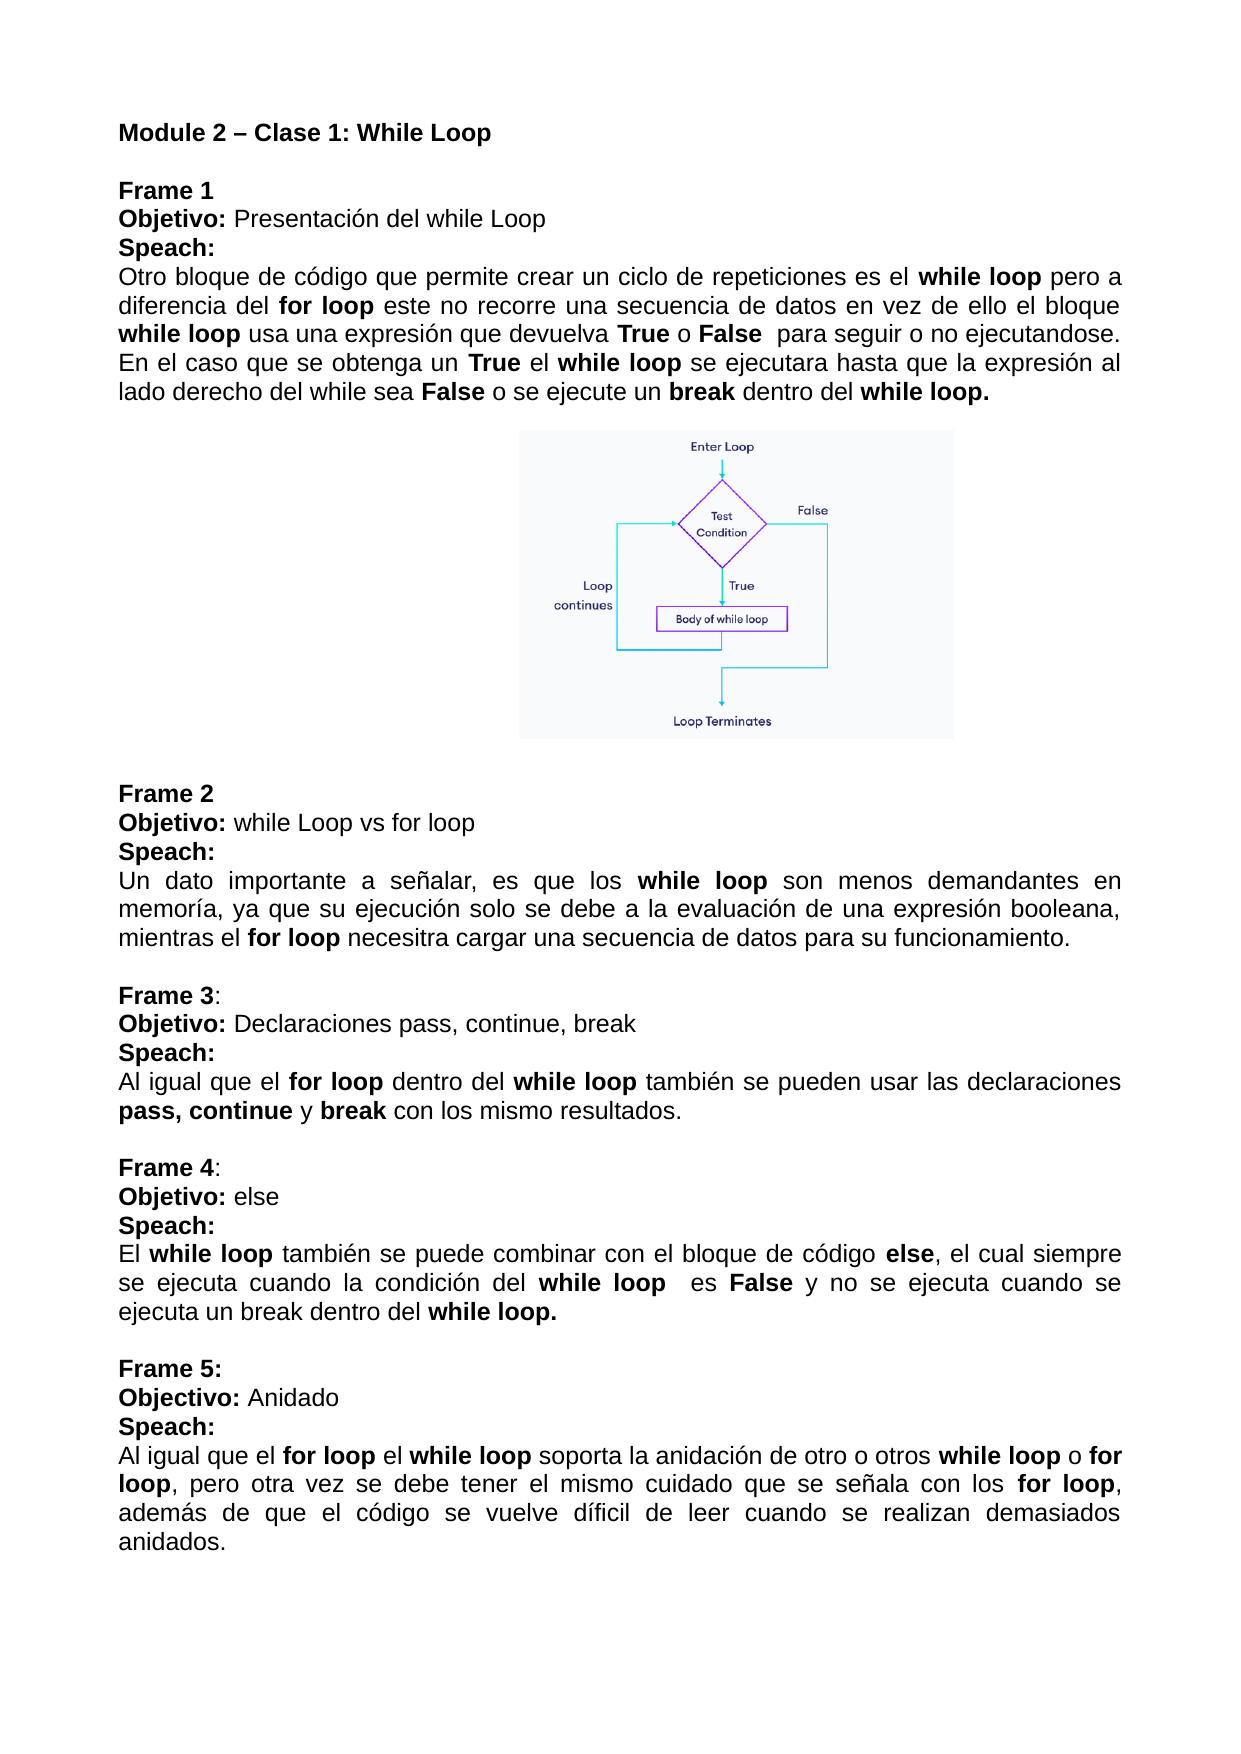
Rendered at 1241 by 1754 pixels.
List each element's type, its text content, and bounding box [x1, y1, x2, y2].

text Objetivo: while Loop vs for loop [118, 808, 1122, 837]
text Al igual que el for loop dentro del while loop también se pueden usar las declaraciones pass, continue y break con los mismo resultados. [118, 1067, 1122, 1124]
text Speach: [118, 837, 1122, 866]
text Objectivo: Anidado [118, 1383, 1122, 1412]
text Frame 3: [118, 981, 1122, 1009]
text Objetivo: else [118, 1182, 1122, 1211]
text Frame 5: [118, 1354, 1122, 1383]
text Speach: [118, 1038, 1122, 1067]
text Frame 2 [118, 779, 1122, 808]
text Speach: [118, 1211, 1122, 1239]
text Un dato importante a señalar, es que los while loop son menos demandantes en memoría, ya que su ejecución solo se debe a la evaluación de una expresión booleana, mientras el for loop necesitra cargar una secuencia de datos para su funcionamiento. [118, 866, 1122, 952]
text Speach: [118, 233, 1122, 262]
text Frame 1 [118, 176, 1122, 204]
text Al igual que el for loop el while loop soporta la anidación de otro o otros while loop o for loop, pero otra vez se debe tener el mismo cuidado que se señala con los for loop, además de que el código se vuelve díficil de leer cuando se realizan demasiados anidados. [118, 1441, 1122, 1556]
text El while loop también se puede combinar con el bloque de código else, el cual siempre se ejecuta cuando la condición del while loop es False y no se ejecuta cuando se ejecuta un break dentro del while loop. [118, 1239, 1122, 1326]
text Speach: [118, 1412, 1122, 1441]
text Otro bloque de código que permite crear un ciclo de repeticiones es el while loop pero a diferencia del for loop este no recorre una secuencia de datos en vez de ello el bloque while loop usa una expresión que devuelva True o False para seguir o no ejecutandose. En el caso que se obtenga un True el while loop se ejecutara hasta que la expresión al lado derecho del while sea False o se ejecute un break dentro del while loop. [118, 262, 1122, 406]
text Objetivo: Declaraciones pass, continue, break [118, 1009, 1122, 1038]
text Objetivo: Presentación del while Loop [118, 204, 1122, 233]
text Module 2 – Clase 1: While Loop [118, 118, 1122, 147]
picture [683, 430, 954, 739]
text Frame 4: [118, 1153, 1122, 1182]
